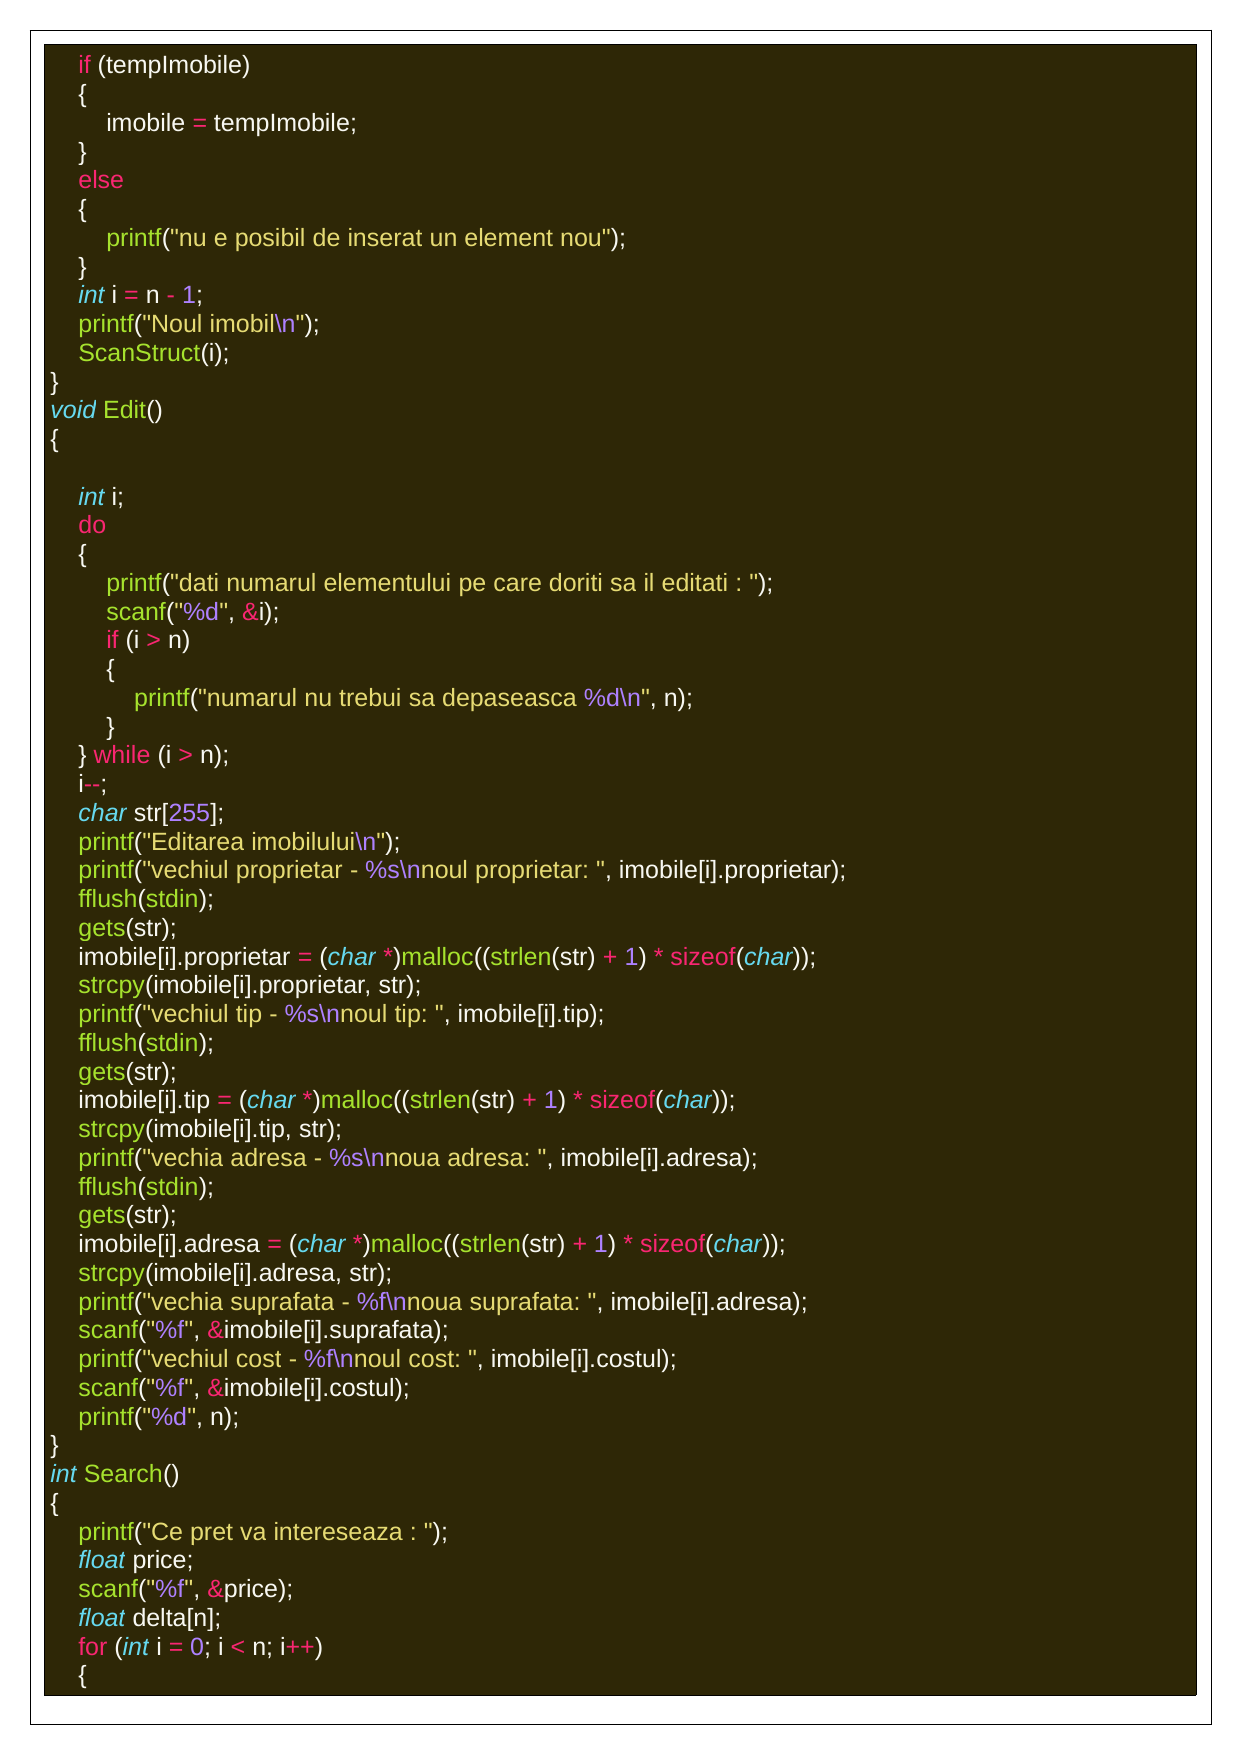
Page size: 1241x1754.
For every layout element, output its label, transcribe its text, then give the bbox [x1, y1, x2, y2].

table_header if (tempImobile) { imobile = tempImobile; } else { printf("nu e posibil de inserat un element nou"); } int i = n - 1; printf("Noul imobil\n"); ScanStruct(i); } void Edit() { int i; do { printf("dati numarul elementului pe care doriti sa il editati : "); scanf("%d", &i); if (i > n) { printf("numarul nu trebui sa depaseasca %d\n", n); } } while (i > n); i--; char str[255]; printf("Editarea imobilului\n"); printf("vechiul proprietar - %s\nnoul proprietar: ", imobile[i].proprietar); fflush(stdin); gets(str); imobile[i].proprietar = (char *)malloc((strlen(str) + 1) * sizeof(char)); strcpy(imobile[i].proprietar, str); printf("vechiul tip - %s\nnoul tip: ", imobile[i].tip); fflush(stdin); gets(str); imobile[i].tip = (char *)malloc((strlen(str) + 1) * sizeof(char)); strcpy(imobile[i].tip, str); printf("vechia adresa - %s\nnoua adresa: ", imobile[i].adresa); fflush(stdin); gets(str); imobile[i].adresa = (char *)malloc((strlen(str) + 1) * sizeof(char)); strcpy(imobile[i].adresa, str); printf("vechia suprafata - %f\nnoua suprafata: ", imobile[i].adresa); scanf("%f", &imobile[i].suprafata); printf("vechiul cost - %f\nnoul cost: ", imobile[i].costul); scanf("%f", &imobile[i].costul); printf("%d", n); } int Search() { printf("Ce pret va intereseaza : "); float price; scanf("%f", &price); float delta[n]; for (int i = 0; i < n; i++) { [45, 45, 1196, 1695]
